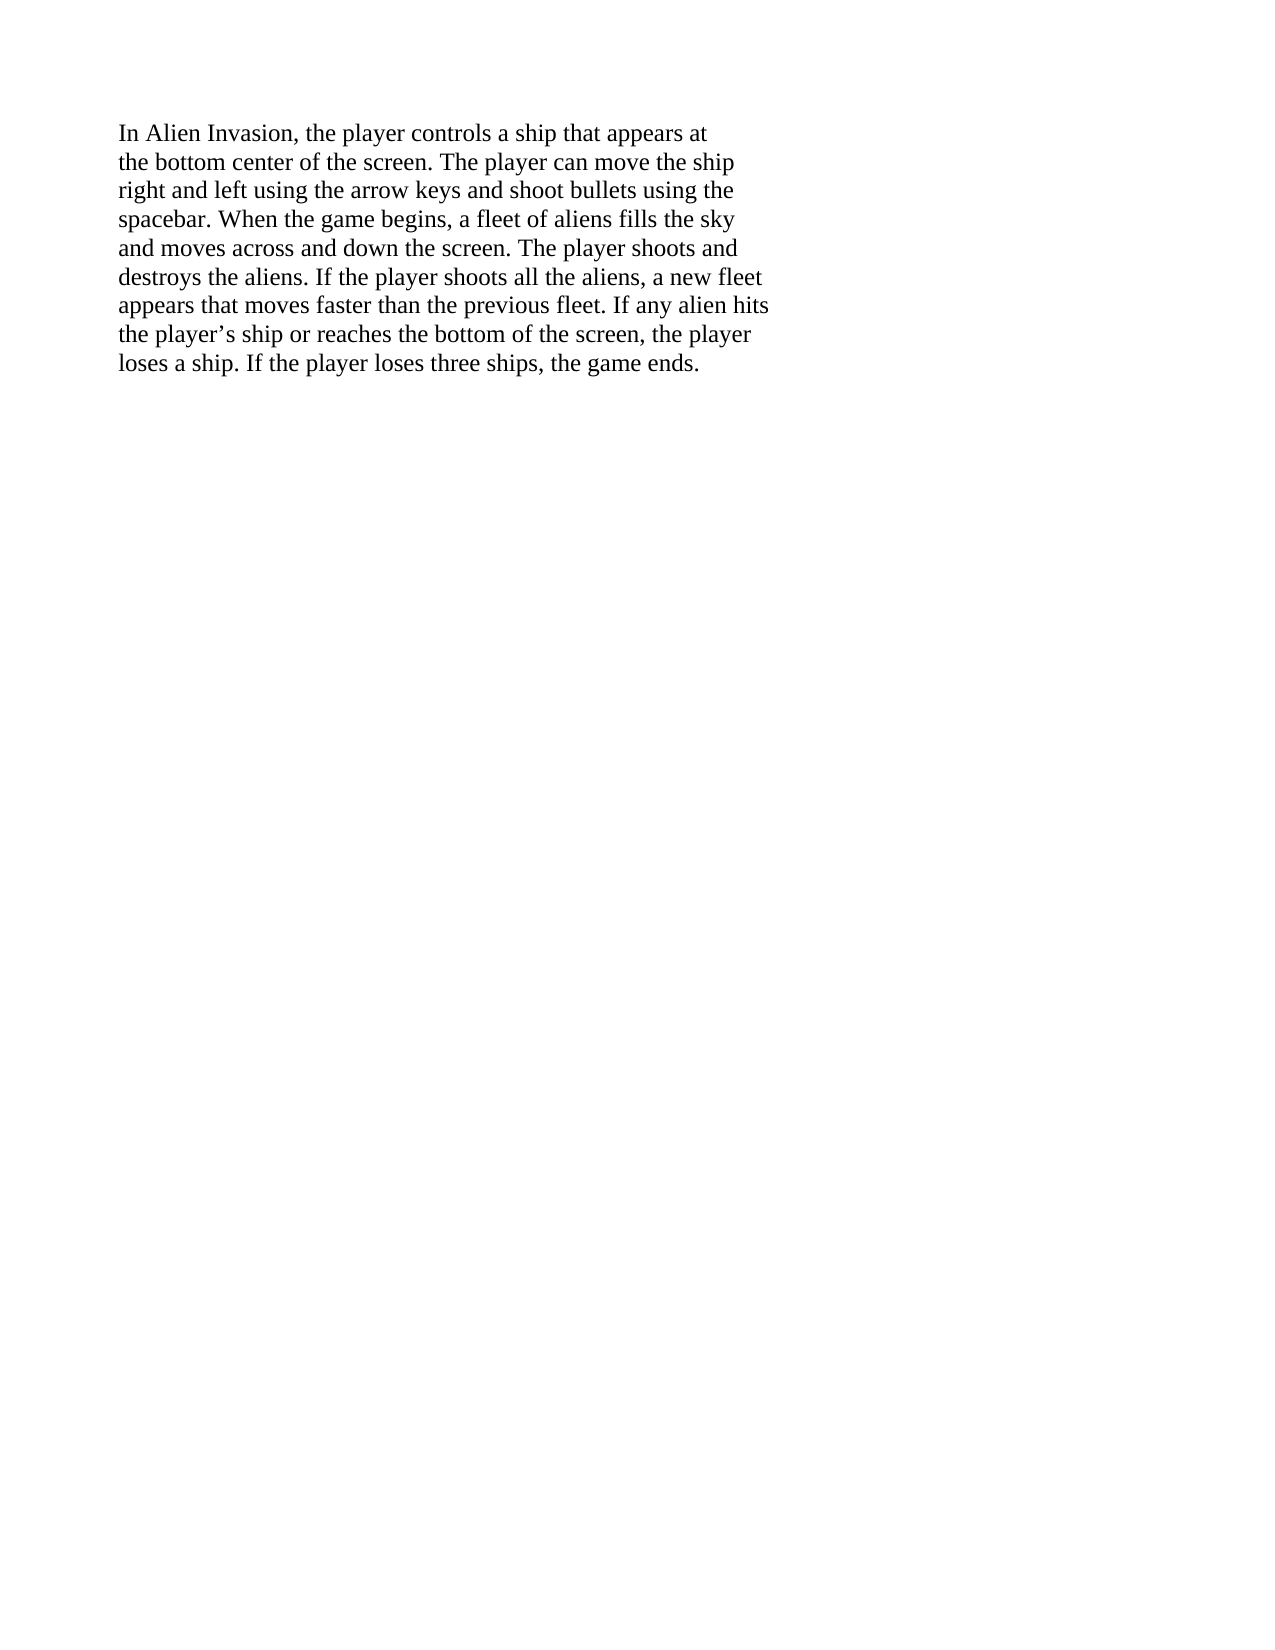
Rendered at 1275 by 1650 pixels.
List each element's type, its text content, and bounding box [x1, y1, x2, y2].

text In Alien Invasion, the player controls a ship that appears at [118, 118, 1157, 147]
text the player’s ship or reaches the bottom of the screen, the player [118, 319, 1157, 348]
text right and left using the arrow keys and shoot bullets using the [118, 176, 1157, 204]
text loses a ship. If the player loses three ships, the game ends. [118, 348, 1157, 377]
text the bottom center of the screen. The player can move the ship [118, 147, 1157, 176]
text and moves across and down the screen. The player shoots and [118, 233, 1157, 262]
text spacebar. When the game begins, a fleet of aliens fills the sky [118, 204, 1157, 233]
text destroys the aliens. If the player shoots all the aliens, a new fleet [118, 262, 1157, 291]
text appears that moves faster than the previous fleet. If any alien hits [118, 291, 1157, 319]
